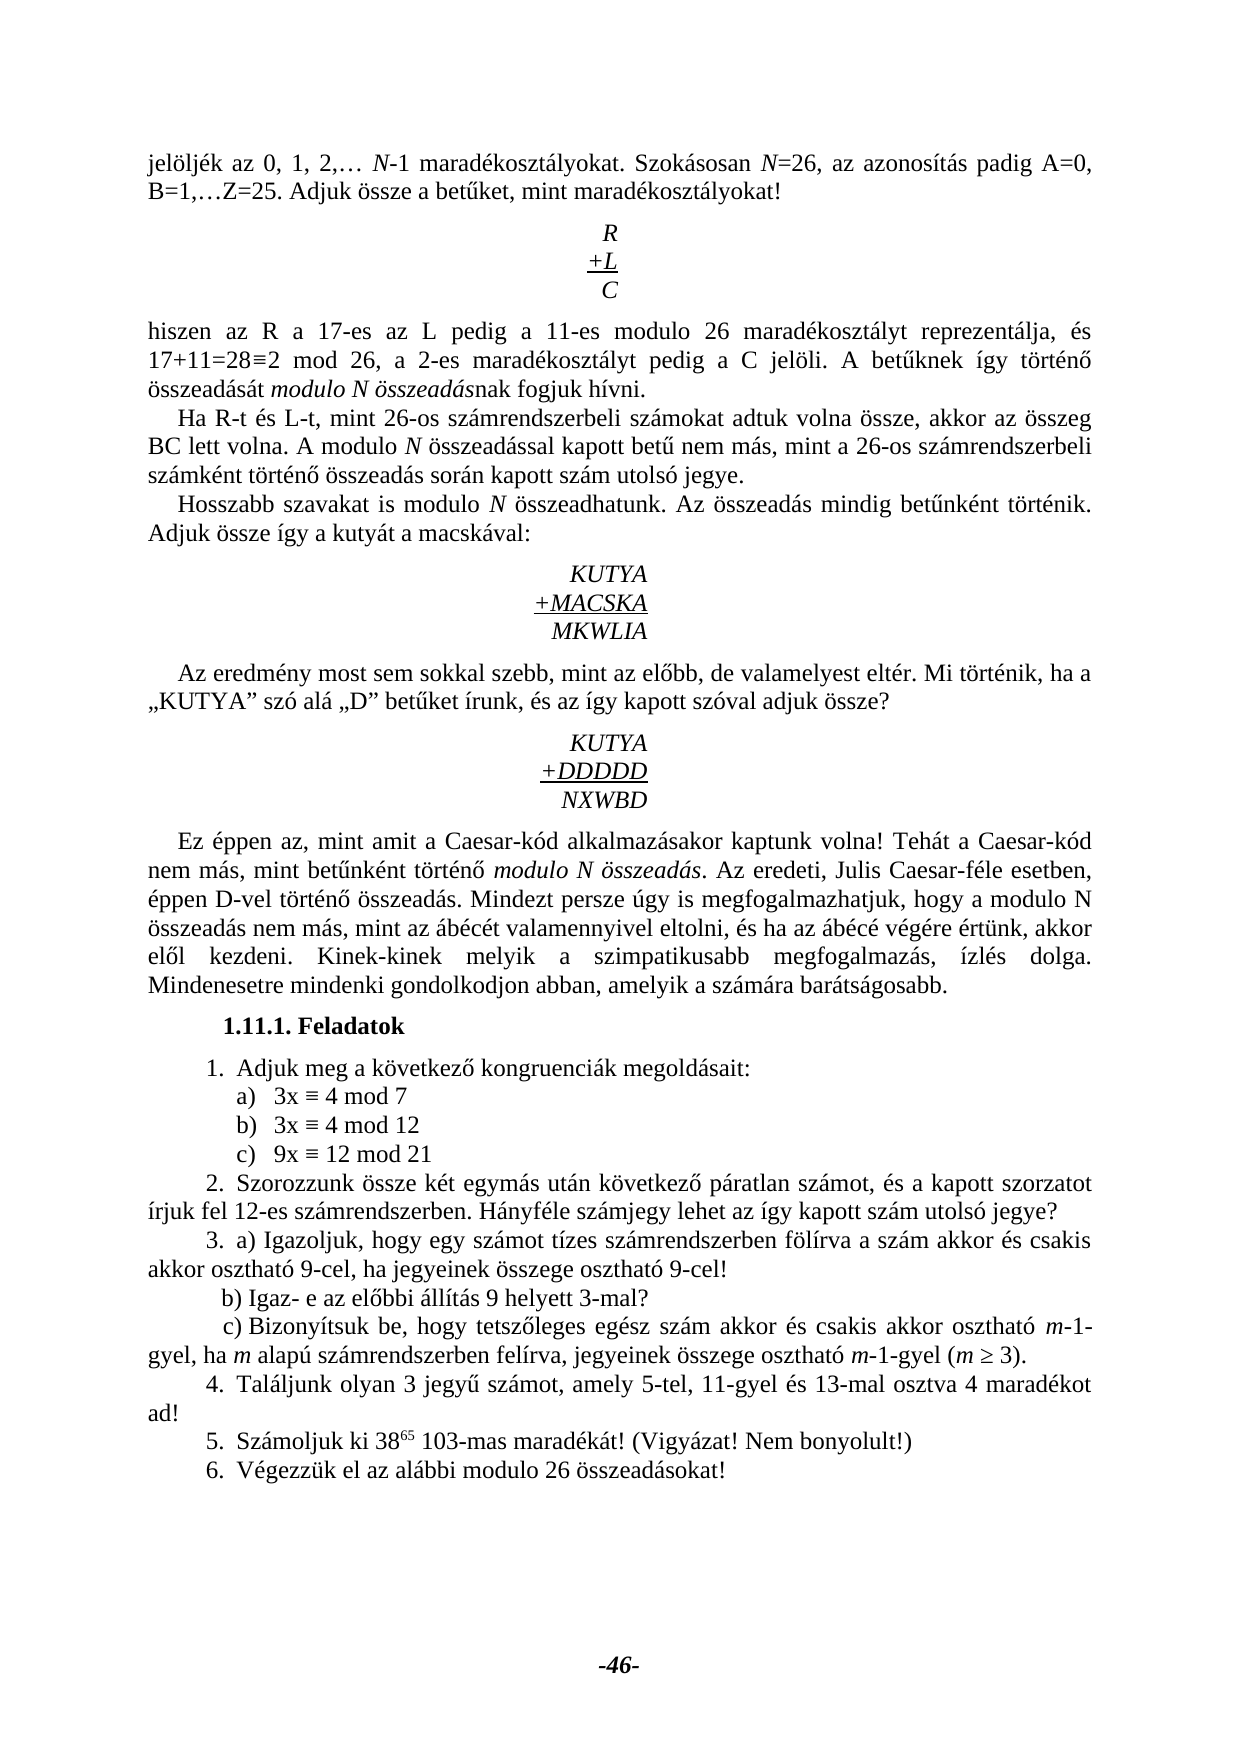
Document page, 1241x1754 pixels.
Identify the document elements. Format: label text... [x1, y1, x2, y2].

list Számoljuk ki 3865 103-mas maradékát! (Vigyázat! Nem bonyolult!) [148, 1426, 1093, 1455]
text Ez éppen az, mint amit a Caesar-kód alkalmazásakor kaptunk volna! Tehát a Caesar-kód nem más, mint betűnként történő modulo N összeadás. Az eredeti, Julis Caesar-féle esetben, éppen D-vel történő összeadás. Mindezt persze úgy is megfogalmazhatjuk, hogy a modulo N összeadás nem más, mint az ábécét valamennyivel eltolni, és ha az ábécé végére értünk, akkor elől kezdeni. Kinek-kinek melyik a szimpatikusabb megfogalmazás, ízlés dolga. Mindenesetre mindenki gondolkodjon abban, amelyik a számára barátságosabb. [148, 826, 1093, 999]
text Az eredmény most sem sokkal szebb, mint az előbb, de valamelyest eltér. Mi történik, ha a „KUTYA” szó alá „D” betűket írunk, és az így kapott szóval adjuk össze? [148, 658, 1093, 715]
list Igaz- e az előbbi állítás 9 helyett 3-mal? [148, 1283, 1093, 1311]
text Hosszabb szavakat is modulo N összeadhatunk. Az összeadás mindig betűnként történik. Adjuk össze így a kutyát a macskával: [148, 489, 1093, 546]
text jelöljék az 0, 1, 2,… N-1 maradékosztályokat. Szokásosan N=26, az azonosítás padig A=0, B=1,…Z=25. Adjuk össze a betűket, mint maradékosztályokat! [148, 148, 1093, 205]
list Adjuk meg a következő kongruenciák megoldásait: [148, 1053, 1093, 1081]
text hiszen az R a 17-es az L pedig a 11-es modulo 26 maradékosztályt reprezentálja, és 17+11=28≡2 mod 26, a 2-es maradékosztályt pedig a C jelöli. A betűknek így történő összeadását modulo N összeadásnak fogjuk hívni. [148, 316, 1093, 403]
list 3x ≡ 4 mod 12 [148, 1110, 1093, 1139]
list a) Igazoljuk, hogy egy számot tízes számrendszerben fölírva a szám akkor és csakis akkor osztható 9-cel, ha jegyeinek összege osztható 9-cel! [148, 1225, 1093, 1283]
text C [148, 275, 1093, 304]
list Bizonyítsuk be, hogy tetszőleges egész szám akkor és csakis akkor osztható m-1-gyel, ha m alapú számrendszerben felírva, jegyeinek összege osztható m-1-gyel (m ≥ 3). [148, 1311, 1093, 1369]
text Ha R-t és L-t, mint 26-os számrendszerbeli számokat adtuk volna össze, akkor az összeg BC lett volna. A modulo N összeadással kapott betű nem más, mint a 26-os számrendszerbeli számként történő összeadás során kapott szám utolsó jegye. [148, 403, 1093, 489]
text +DDDDD [148, 756, 1093, 785]
subtitle Feladatok [223, 1011, 1093, 1040]
list 9x ≡ 12 mod 21 [148, 1139, 1093, 1168]
list Szorozzunk össze két egymás után következő páratlan számot, és a kapott szorzatot írjuk fel 12-es számrendszerben. Hányféle számjegy lehet az így kapott szám utolsó jegye? [148, 1168, 1093, 1225]
text KUTYA [148, 728, 1093, 756]
text KUTYA [148, 559, 1093, 588]
text R [148, 218, 1093, 246]
text +MACSKA [148, 588, 1093, 616]
text MKWLIA [148, 616, 1093, 645]
text +L [148, 246, 1093, 275]
list 3x ≡ 4 mod 7 [148, 1081, 1093, 1110]
list Találjunk olyan 3 jegyű számot, amely 5-tel, 11-gyel és 13-mal osztva 4 maradékot ad! [148, 1369, 1093, 1426]
text NXWBD [148, 785, 1093, 814]
list Végezzük el az alábbi modulo 26 összeadásokat! [148, 1455, 1093, 1484]
